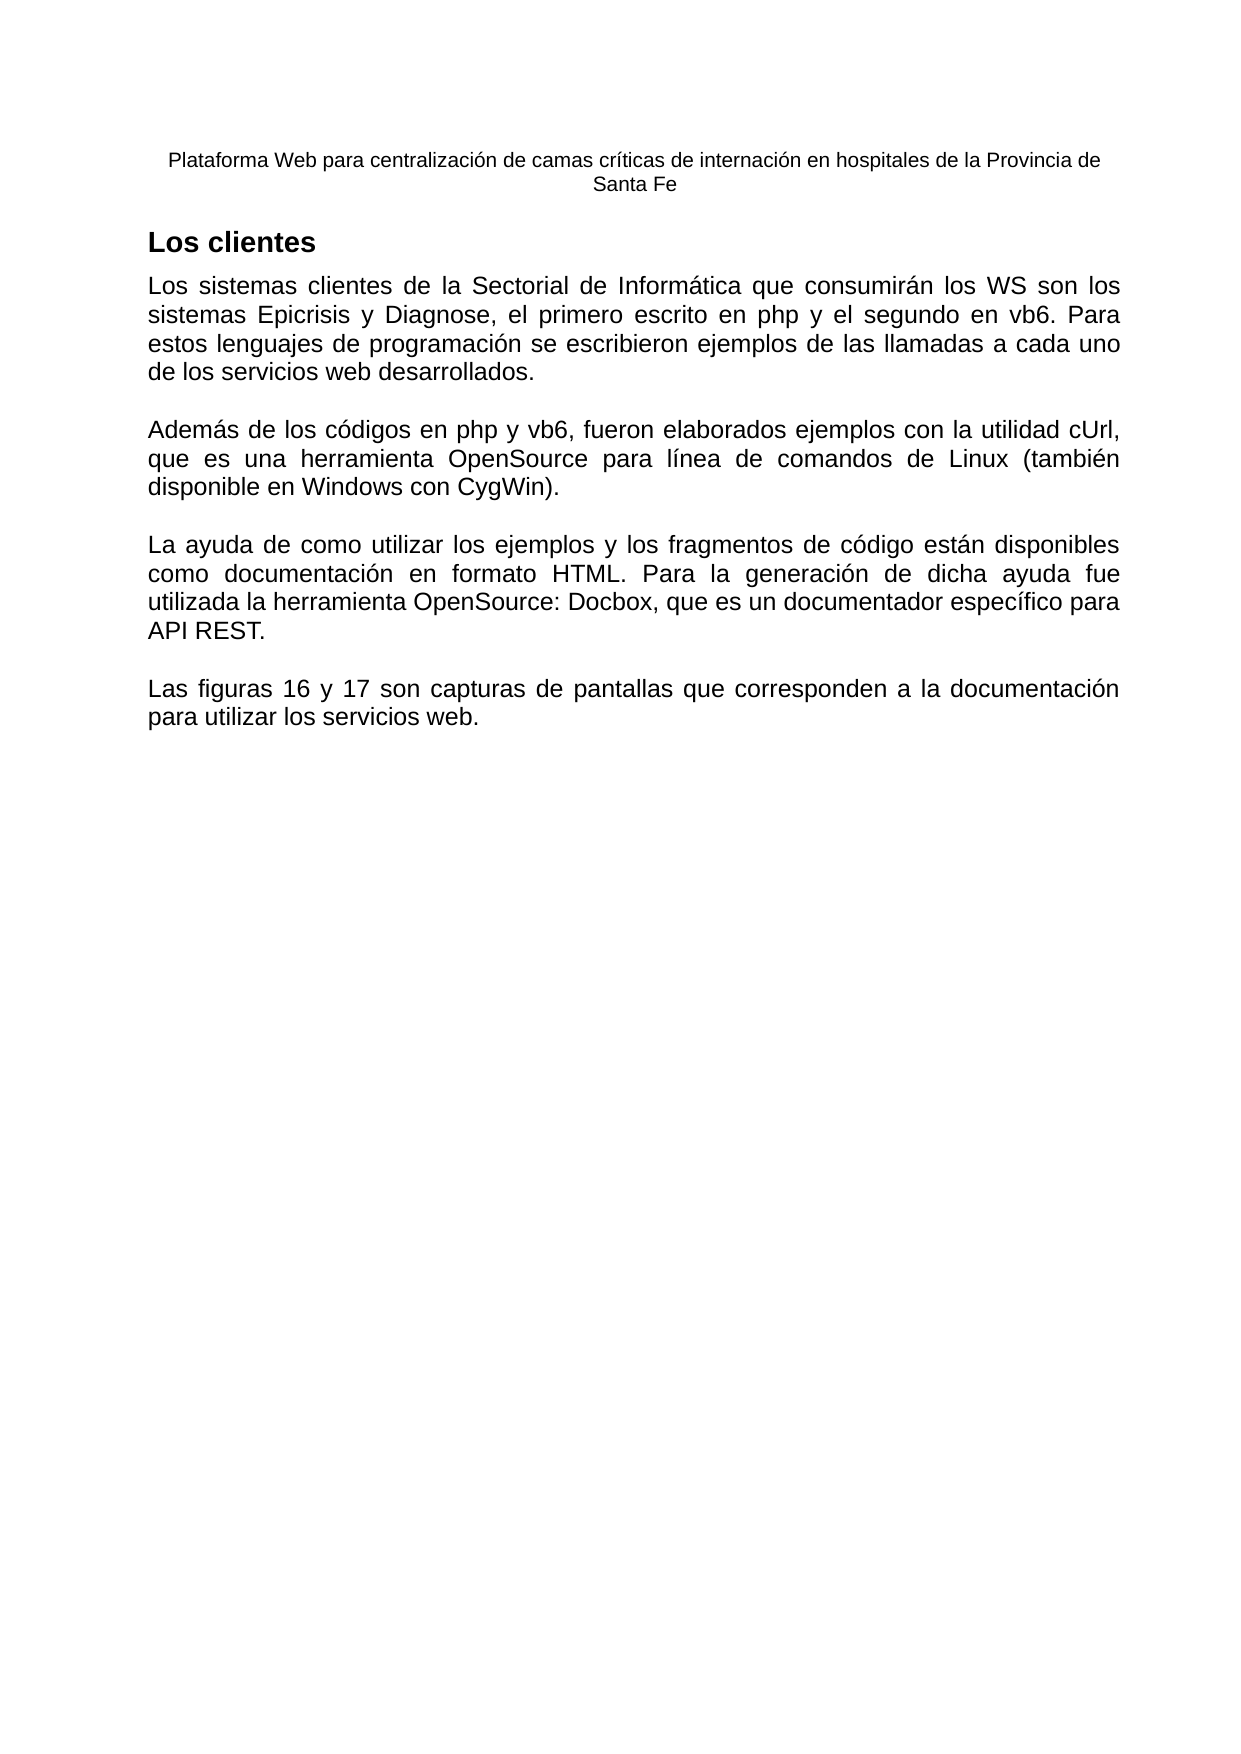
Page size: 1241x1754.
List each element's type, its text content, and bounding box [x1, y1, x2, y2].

subtitle Los clientes [148, 225, 1122, 258]
text La ayuda de como utilizar los ejemplos y los fragmentos de código están disponibles como documentación en formato HTML. Para la generación de dicha ayuda fue utilizada la herramienta OpenSource: Docbox, que es un documentador específico para API REST. [148, 530, 1122, 645]
text Además de los códigos en php y vb6, fueron elaborados ejemplos con la utilidad cUrl, que es una herramienta OpenSource para línea de comandos de Linux (también disponible en Windows con CygWin). [148, 415, 1122, 501]
text Los sistemas clientes de la Sectorial de Informática que consumirán los WS son los sistemas Epicrisis y Diagnose, el primero escrito en php y el segundo en vb6. Para estos lenguajes de programación se escribieron ejemplos de las llamadas a cada uno de los servicios web desarrollados. [148, 271, 1122, 386]
text Las figuras 16 y 17 son capturas de pantallas que corresponden a la documentación para utilizar los servicios web. [148, 673, 1122, 731]
